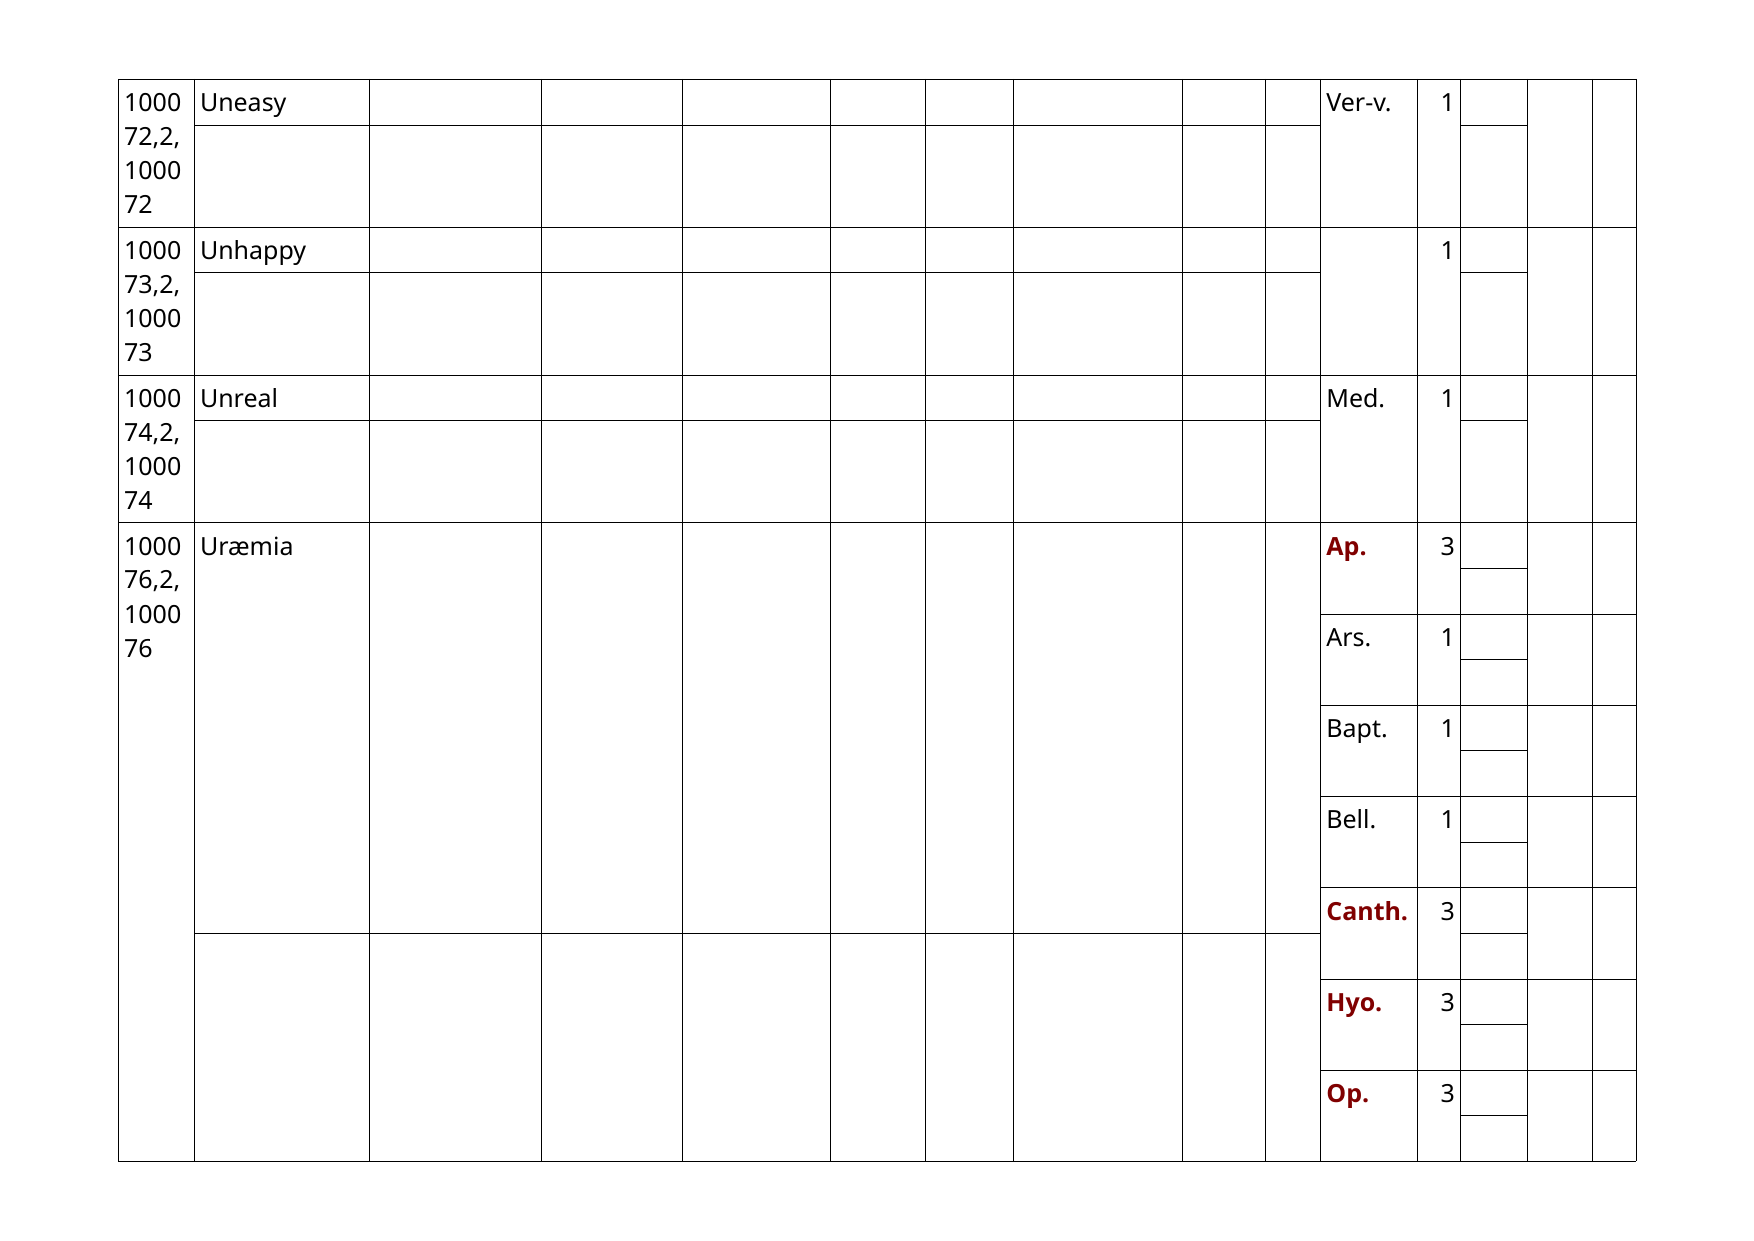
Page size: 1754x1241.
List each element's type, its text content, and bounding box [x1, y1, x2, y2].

table_cell [1461, 126, 1527, 227]
table_cell [831, 523, 925, 933]
table_cell [370, 126, 541, 227]
table_cell [1461, 888, 1527, 933]
table_cell [1461, 1116, 1527, 1161]
table_cell [1461, 376, 1527, 420]
table_cell [1461, 706, 1527, 750]
table_cell 3 [1418, 980, 1460, 1070]
table_cell [542, 80, 682, 124]
table_cell 100076,2,100076 [119, 523, 194, 1161]
table_cell [1593, 980, 1636, 1070]
table_cell [1014, 273, 1182, 374]
table_cell [926, 273, 1013, 374]
table_cell [926, 523, 1013, 933]
table_cell [1266, 126, 1320, 227]
table_cell 1 [1418, 376, 1460, 522]
table_cell [1461, 1071, 1527, 1115]
table_cell 1 [1418, 797, 1460, 887]
table_cell [1528, 615, 1592, 705]
table_cell [542, 421, 682, 522]
table_cell [1528, 888, 1592, 978]
table_cell [683, 80, 830, 124]
table_cell [1593, 1071, 1636, 1161]
table_cell [683, 273, 830, 374]
table_cell [1266, 421, 1320, 522]
table_cell [1528, 797, 1592, 887]
table_cell [1528, 980, 1592, 1070]
table_cell 1 [1418, 228, 1460, 374]
table_cell [1528, 1071, 1592, 1161]
table_cell Med. [1321, 376, 1417, 522]
table_cell [1266, 273, 1320, 374]
table_cell [1014, 126, 1182, 227]
table_cell [370, 421, 541, 522]
table_cell [1461, 751, 1527, 796]
table_cell [1461, 843, 1527, 887]
table_cell [370, 376, 541, 420]
table_cell [195, 421, 369, 522]
table_cell 1 [1418, 615, 1460, 705]
table_cell [683, 228, 830, 272]
table_cell [683, 523, 830, 933]
table_cell [370, 80, 541, 124]
table_cell [370, 934, 541, 1161]
table_cell [1183, 523, 1265, 933]
table_cell [370, 523, 541, 933]
table_cell [1014, 228, 1182, 272]
table_cell [926, 228, 1013, 272]
table_cell [1183, 421, 1265, 522]
table_cell [683, 421, 830, 522]
table_cell [1461, 1025, 1527, 1070]
table_cell [1014, 421, 1182, 522]
table_cell [370, 228, 541, 272]
table_cell [1266, 934, 1320, 1161]
table_cell Bell. [1321, 797, 1417, 887]
table_cell [926, 376, 1013, 420]
table_cell 100072,2,100072 [119, 80, 194, 227]
table_cell [831, 273, 925, 374]
table_cell [1593, 228, 1636, 374]
table_cell [926, 934, 1013, 1161]
table_cell [1461, 980, 1527, 1024]
table_cell [1593, 706, 1636, 796]
table_cell [1183, 126, 1265, 227]
table_cell [1461, 797, 1527, 842]
table_cell 3 [1418, 523, 1460, 613]
table_cell [1266, 523, 1320, 933]
table_cell [195, 273, 369, 374]
table_cell [831, 934, 925, 1161]
table_cell Ver-v. [1321, 80, 1417, 227]
table_cell [542, 126, 682, 227]
table_cell [1461, 273, 1527, 374]
table_cell Hyo. [1321, 980, 1417, 1070]
table_cell Ap. [1321, 523, 1417, 613]
table_cell 1 [1418, 706, 1460, 796]
table_cell [542, 523, 682, 933]
table_cell [1593, 523, 1636, 613]
table_cell 100074,2,100074 [119, 376, 194, 522]
table_cell [1593, 797, 1636, 887]
table_cell [542, 376, 682, 420]
table_cell [926, 421, 1013, 522]
table_cell Bapt. [1321, 706, 1417, 796]
table_cell [1183, 273, 1265, 374]
table_cell [683, 934, 830, 1161]
table_cell [1014, 934, 1182, 1161]
table_cell [195, 934, 369, 1161]
table_cell Unreal [195, 376, 369, 420]
table_cell [1593, 888, 1636, 978]
table_cell [542, 273, 682, 374]
table_cell [1266, 228, 1320, 272]
table_cell [831, 126, 925, 227]
table_cell [1461, 421, 1527, 522]
table_cell Uræmia [195, 523, 369, 933]
table_cell Ars. [1321, 615, 1417, 705]
table_cell [1461, 80, 1527, 124]
table_cell [370, 273, 541, 374]
table_cell [1593, 80, 1636, 227]
table_cell Op. [1321, 1071, 1417, 1161]
table_cell Canth. [1321, 888, 1417, 978]
table_cell [1528, 376, 1592, 522]
table_cell [1461, 569, 1527, 613]
table_cell [1461, 934, 1527, 978]
table_cell [1461, 523, 1527, 568]
table_cell Unhappy [195, 228, 369, 272]
table_cell 3 [1418, 888, 1460, 978]
table_cell [1528, 80, 1592, 227]
table_cell [831, 228, 925, 272]
table_cell 3 [1418, 1071, 1460, 1161]
table_cell [926, 80, 1013, 124]
table_cell [1183, 80, 1265, 124]
table_cell [1014, 376, 1182, 420]
table_cell [926, 126, 1013, 227]
table_cell [1528, 228, 1592, 374]
table_cell [542, 228, 682, 272]
table_cell [1014, 523, 1182, 933]
table_cell [542, 934, 682, 1161]
table_cell [1266, 80, 1320, 124]
table_cell [195, 126, 369, 227]
table_cell [1014, 80, 1182, 124]
table_cell [1266, 376, 1320, 420]
table_cell [1461, 228, 1527, 272]
table_cell [1183, 934, 1265, 1161]
table_cell [1183, 376, 1265, 420]
table_cell 1 [1418, 80, 1460, 227]
table_cell [831, 376, 925, 420]
table_cell [1321, 228, 1417, 374]
table_cell [1528, 706, 1592, 796]
table_cell Uneasy [195, 80, 369, 124]
table_cell [831, 421, 925, 522]
table_cell [1528, 523, 1592, 613]
table_cell [1461, 660, 1527, 705]
table_cell [831, 80, 925, 124]
table_cell [683, 376, 830, 420]
table_cell [1461, 615, 1527, 659]
table_cell [1593, 615, 1636, 705]
table_cell 100073,2,100073 [119, 228, 194, 374]
table_cell [683, 126, 830, 227]
table_cell [1593, 376, 1636, 522]
table_cell [1183, 228, 1265, 272]
